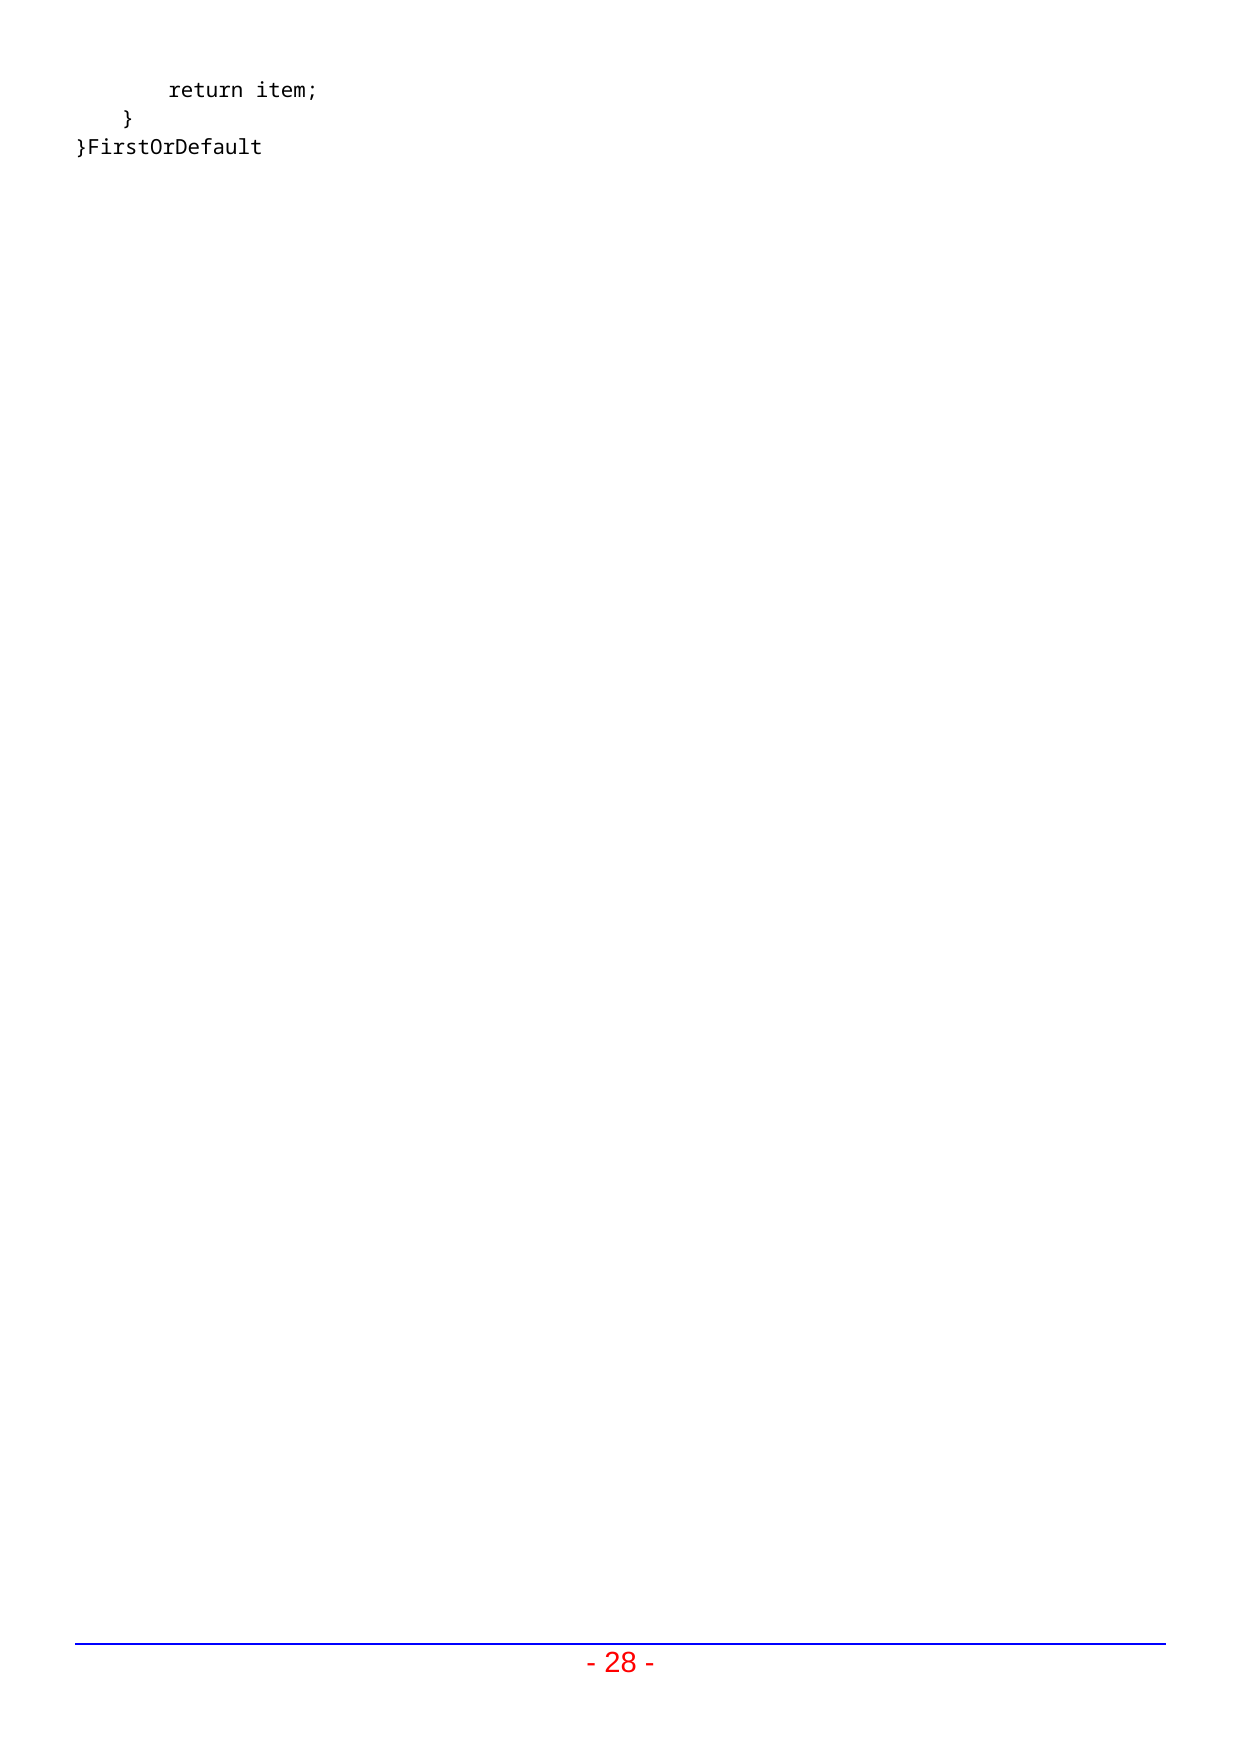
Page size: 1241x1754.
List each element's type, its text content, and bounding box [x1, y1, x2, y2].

text return item; [75, 75, 1166, 103]
text } [75, 103, 1166, 132]
text }FirstOrDefault [75, 132, 1166, 160]
